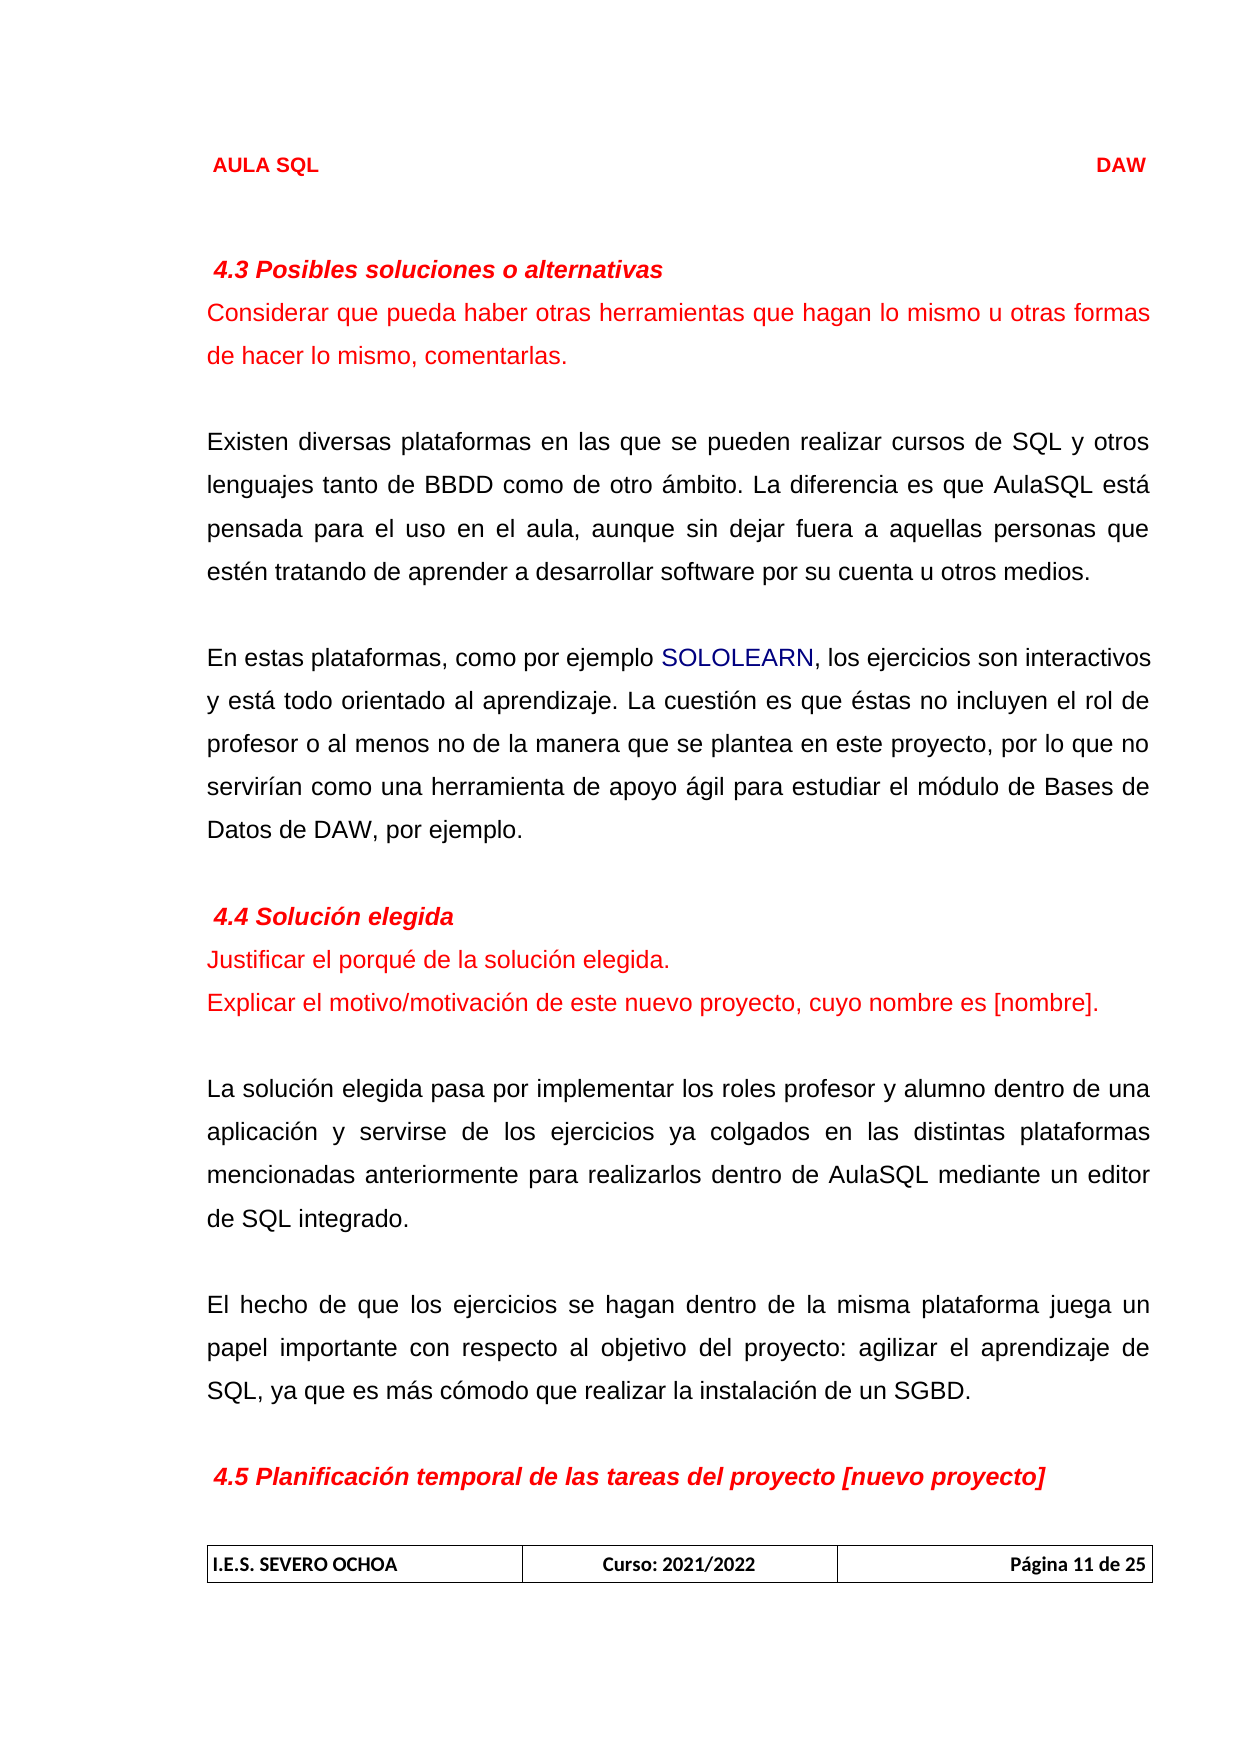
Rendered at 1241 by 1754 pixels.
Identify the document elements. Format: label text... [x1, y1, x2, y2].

text Explicar el motivo/motivación de este nuevo proyecto, cuyo nombre es [nombre]. [207, 988, 1152, 1017]
subtitle Posibles soluciones o alternativas [207, 255, 1152, 284]
subtitle Planificación temporal de las tareas del proyecto [nuevo proyecto] [207, 1462, 1152, 1491]
text Existen diversas plataformas en las que se pueden realizar cursos de SQL y otros lenguajes tanto de BBDD como de otro ámbito. La diferencia es que AulaSQL está pensada para el uso en el aula, aunque sin dejar fuera a aquellas personas que estén tratando de aprender a desarrollar software por su cuenta u otros medios. [207, 427, 1152, 586]
text En estas plataformas, como por ejemplo SOLOLEARN, los ejercicios son interactivos y está todo orientado al aprendizaje. La cuestión es que éstas no incluyen el rol de profesor o al menos no de la manera que se plantea en este proyecto, por lo que no servirían como una herramienta de apoyo ágil para estudiar el módulo de Bases de Datos de DAW, por ejemplo. [207, 643, 1152, 844]
text La solución elegida pasa por implementar los roles profesor y alumno dentro de una aplicación y servirse de los ejercicios ya colgados en las distintas plataformas mencionadas anteriormente para realizarlos dentro de AulaSQL mediante un editor de SQL integrado. [207, 1074, 1152, 1232]
text Considerar que pueda haber otras herramientas que hagan lo mismo u otras formas de hacer lo mismo, comentarlas. [207, 298, 1152, 370]
text Justificar el porqué de la solución elegida. [207, 945, 1152, 974]
text El hecho de que los ejercicios se hagan dentro de la misma plataforma juega un papel importante con respecto al objetivo del proyecto: agilizar el aprendizaje de SQL, ya que es más cómodo que realizar la instalación de un SGBD. [207, 1290, 1152, 1405]
subtitle Solución elegida [207, 902, 1152, 931]
